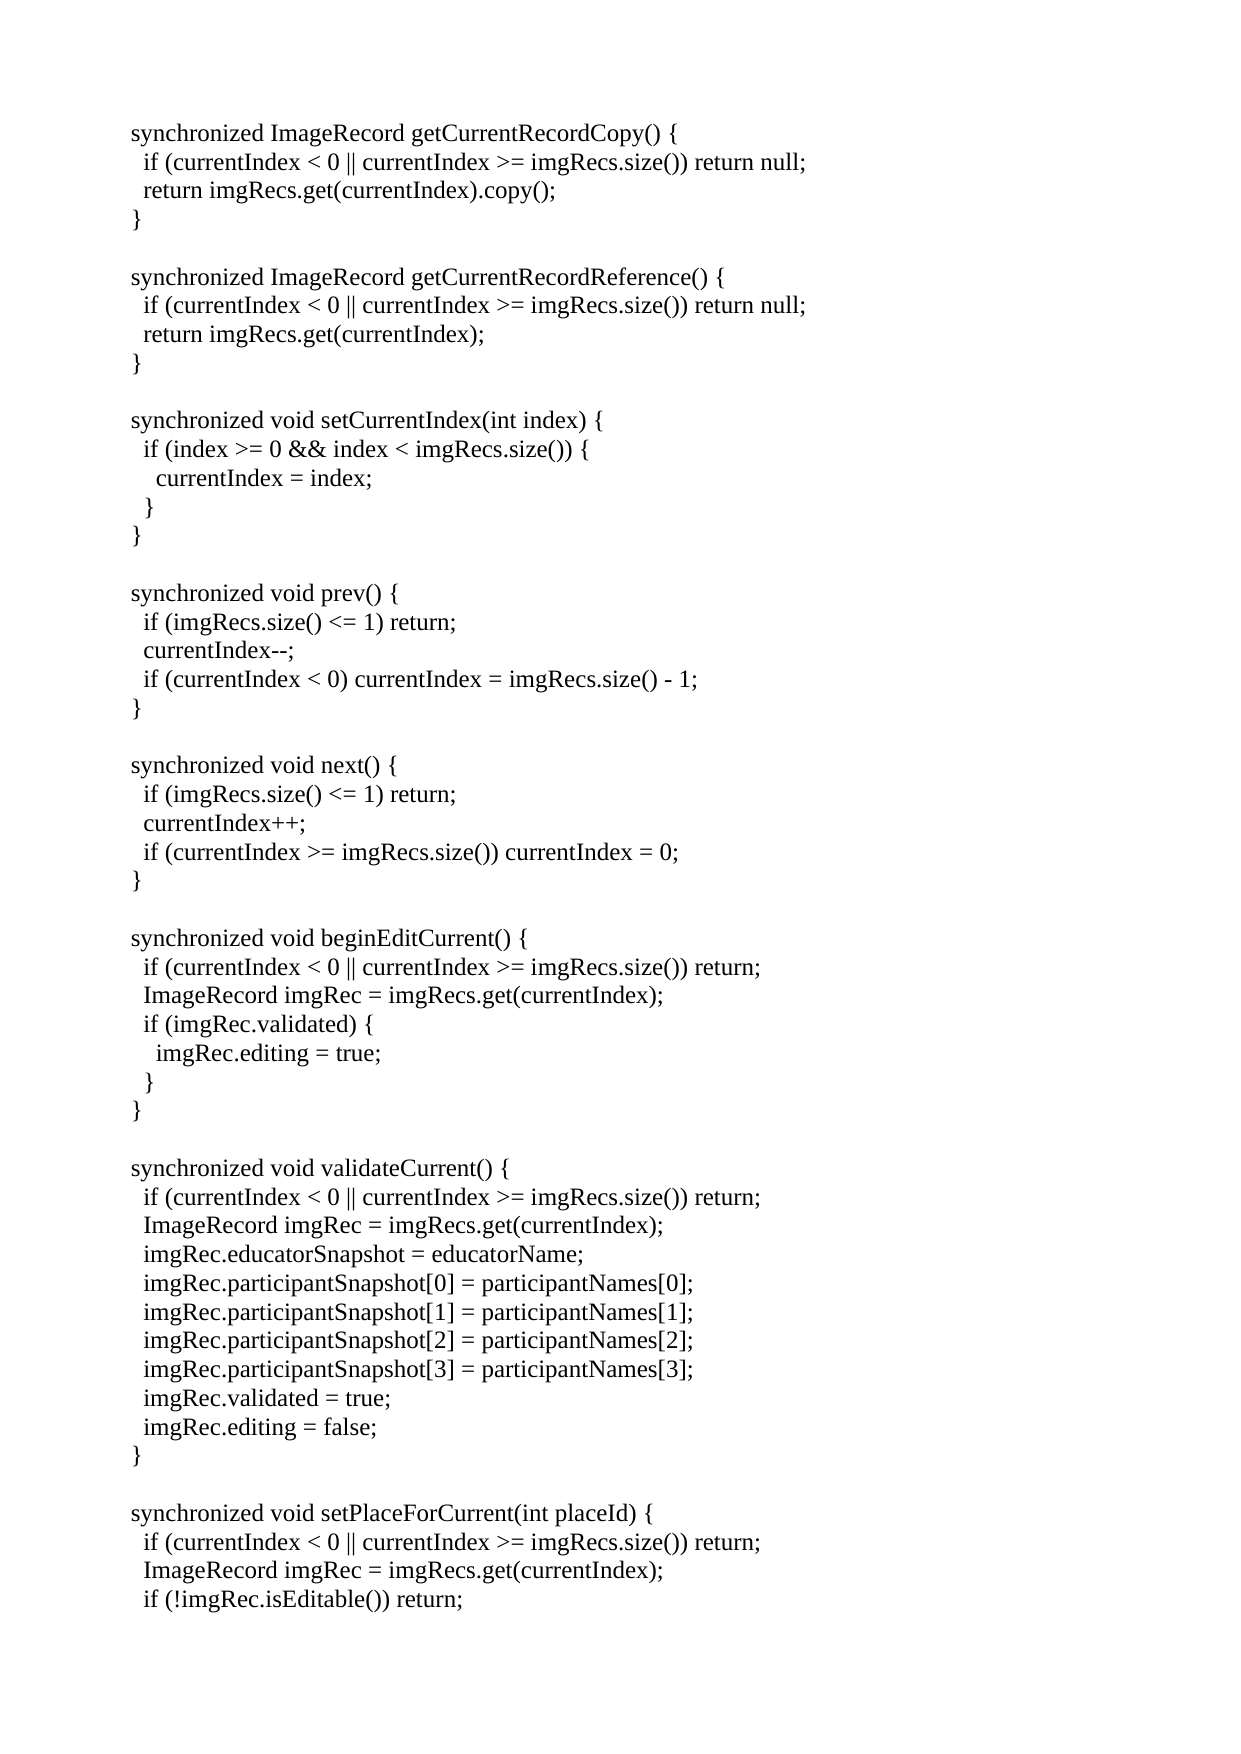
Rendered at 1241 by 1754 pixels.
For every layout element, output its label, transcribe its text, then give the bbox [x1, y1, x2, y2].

text imgRec.validated = true; [118, 1383, 1122, 1412]
text synchronized void beginEditCurrent() { [118, 923, 1122, 952]
text imgRec.editing = false; [118, 1412, 1122, 1441]
text imgRec.educatorSnapshot = educatorName; [118, 1239, 1122, 1268]
text } [118, 348, 1122, 377]
text if (currentIndex < 0) currentIndex = imgRecs.size() - 1; [118, 664, 1122, 693]
text synchronized void validateCurrent() { [118, 1153, 1122, 1182]
text if (imgRec.validated) { [118, 1009, 1122, 1038]
text return imgRecs.get(currentIndex).copy(); [118, 176, 1122, 204]
text imgRec.participantSnapshot[2] = participantNames[2]; [118, 1326, 1122, 1354]
text imgRec.participantSnapshot[0] = participantNames[0]; [118, 1268, 1122, 1297]
text imgRec.editing = true; [118, 1038, 1122, 1067]
text currentIndex--; [118, 636, 1122, 664]
text currentIndex++; [118, 808, 1122, 837]
text if (currentIndex < 0 || currentIndex >= imgRecs.size()) return; [118, 1182, 1122, 1211]
text } [118, 693, 1122, 722]
text } [118, 204, 1122, 233]
text if (currentIndex < 0 || currentIndex >= imgRecs.size()) return null; [118, 147, 1122, 176]
text currentIndex = index; [118, 463, 1122, 492]
text if (!imgRec.isEditable()) return; [118, 1584, 1122, 1613]
text } [118, 866, 1122, 894]
text } [118, 1067, 1122, 1096]
text synchronized void prev() { [118, 578, 1122, 607]
text ImageRecord imgRec = imgRecs.get(currentIndex); [118, 1556, 1122, 1584]
text if (currentIndex < 0 || currentIndex >= imgRecs.size()) return; [118, 952, 1122, 981]
text if (currentIndex < 0 || currentIndex >= imgRecs.size()) return null; [118, 291, 1122, 319]
text synchronized void setPlaceForCurrent(int placeId) { [118, 1498, 1122, 1527]
text ImageRecord imgRec = imgRecs.get(currentIndex); [118, 981, 1122, 1009]
text if (index >= 0 && index < imgRecs.size()) { [118, 434, 1122, 463]
text synchronized ImageRecord getCurrentRecordCopy() { [118, 118, 1122, 147]
text synchronized void setCurrentIndex(int index) { [118, 406, 1122, 434]
text if (currentIndex >= imgRecs.size()) currentIndex = 0; [118, 837, 1122, 866]
text } [118, 1441, 1122, 1469]
text synchronized ImageRecord getCurrentRecordReference() { [118, 262, 1122, 291]
text } [118, 1096, 1122, 1124]
text } [118, 521, 1122, 549]
text if (currentIndex < 0 || currentIndex >= imgRecs.size()) return; [118, 1527, 1122, 1556]
text if (imgRecs.size() <= 1) return; [118, 607, 1122, 636]
text if (imgRecs.size() <= 1) return; [118, 779, 1122, 808]
text } [118, 492, 1122, 521]
text synchronized void next() { [118, 751, 1122, 779]
text imgRec.participantSnapshot[1] = participantNames[1]; [118, 1297, 1122, 1326]
text return imgRecs.get(currentIndex); [118, 319, 1122, 348]
text ImageRecord imgRec = imgRecs.get(currentIndex); [118, 1211, 1122, 1239]
text imgRec.participantSnapshot[3] = participantNames[3]; [118, 1354, 1122, 1383]
